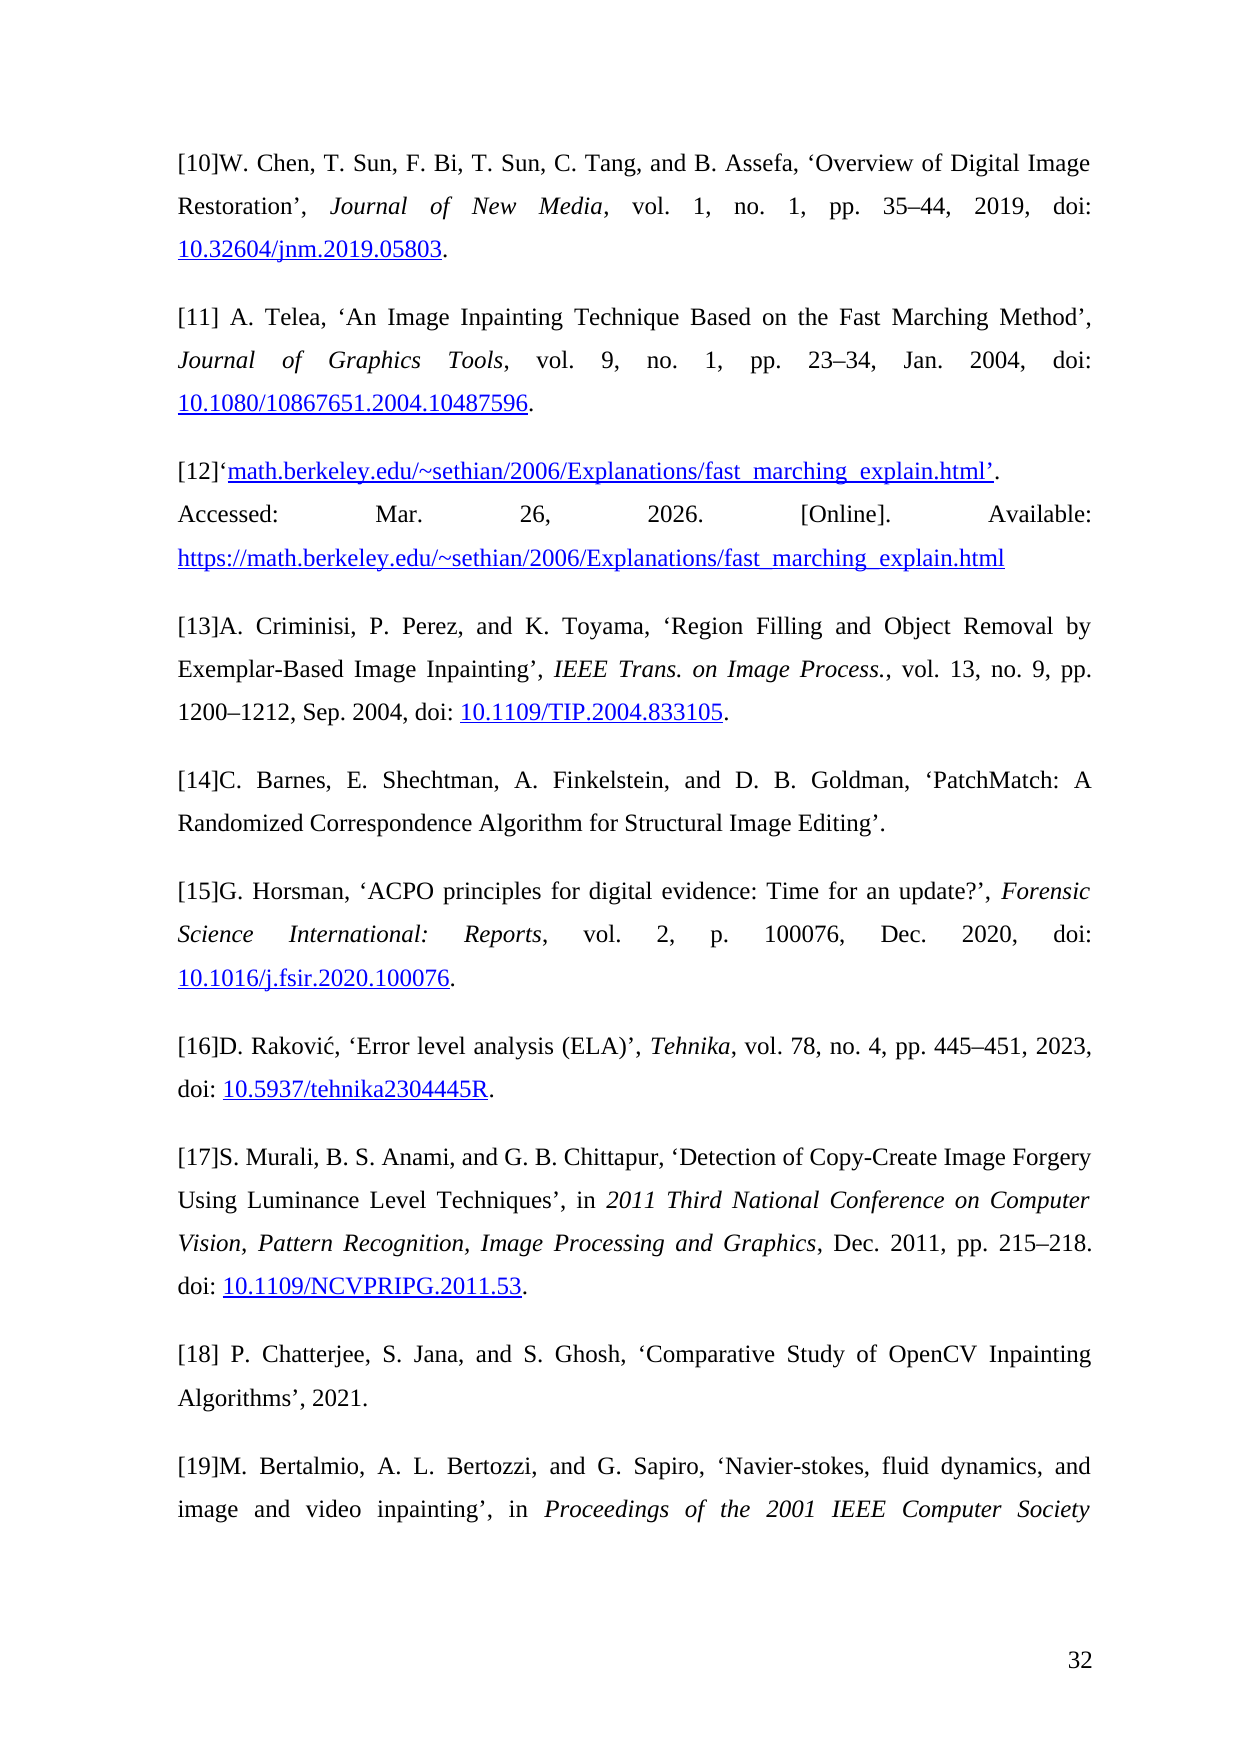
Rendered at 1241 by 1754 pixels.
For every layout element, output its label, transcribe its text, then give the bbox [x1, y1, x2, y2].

text [18] P. Chatterjee, S. Jana, and S. Ghosh, ‘Comparative Study of OpenCV Inpainting Algorithms’, 2021. [177, 1339, 1092, 1411]
text [10]W. Chen, T. Sun, F. Bi, T. Sun, C. Tang, and B. Assefa, ‘Overview of Digital Image Restoration’, Journal of New Media, vol. 1, no. 1, pp. 35–44, 2019, doi: 10.32604/jnm.2019.05803. [177, 148, 1092, 263]
text [15]G. Horsman, ‘ACPO principles for digital evidence: Time for an update?’, Forensic Science International: Reports, vol. 2, p. 100076, Dec. 2020, doi: 10.1016/j.fsir.2020.100076. [177, 876, 1092, 991]
text [19]M. Bertalmio, A. L. Bertozzi, and G. Sapiro, ‘Navier-stokes, fluid dynamics, and image and video inpainting’, in Proceedings of the 2001 IEEE Computer Society [177, 1451, 1092, 1523]
text [13]A. Criminisi, P. Perez, and K. Toyama, ‘Region Filling and Object Removal by Exemplar-Based Image Inpainting’, IEEE Trans. on Image Process., vol. 13, no. 9, pp. 1200–1212, Sep. 2004, doi: 10.1109/TIP.2004.833105. [177, 611, 1092, 726]
text [16]D. Raković, ‘Error level analysis (ELA)’, Tehnika, vol. 78, no. 4, pp. 445–451, 2023, doi: 10.5937/tehnika2304445R. [177, 1031, 1092, 1103]
text [11] A. Telea, ‘An Image Inpainting Technique Based on the Fast Marching Method’, Journal of Graphics Tools, vol. 9, no. 1, pp. 23–34, Jan. 2004, doi: 10.1080/10867651.2004.10487596. [177, 302, 1092, 417]
text [12]‘math.berkeley.edu/~sethian/2006/Explanations/fast_marching_explain.html’. Accessed: Mar. 26, 2026. [Online]. Available: https://math.berkeley.edu/~sethian/2006/Explanations/fast_marching_explain.html [177, 456, 1092, 571]
text [14]C. Barnes, E. Shechtman, A. Finkelstein, and D. B. Goldman, ‘PatchMatch: A Randomized Correspondence Algorithm for Structural Image Editing’. [177, 765, 1092, 837]
text [17]S. Murali, B. S. Anami, and G. B. Chittapur, ‘Detection of Copy-Create Image Forgery Using Luminance Level Techniques’, in 2011 Third National Conference on Computer Vision, Pattern Recognition, Image Processing and Graphics, Dec. 2011, pp. 215–218. doi: 10.1109/NCVPRIPG.2011.53. [177, 1142, 1092, 1300]
